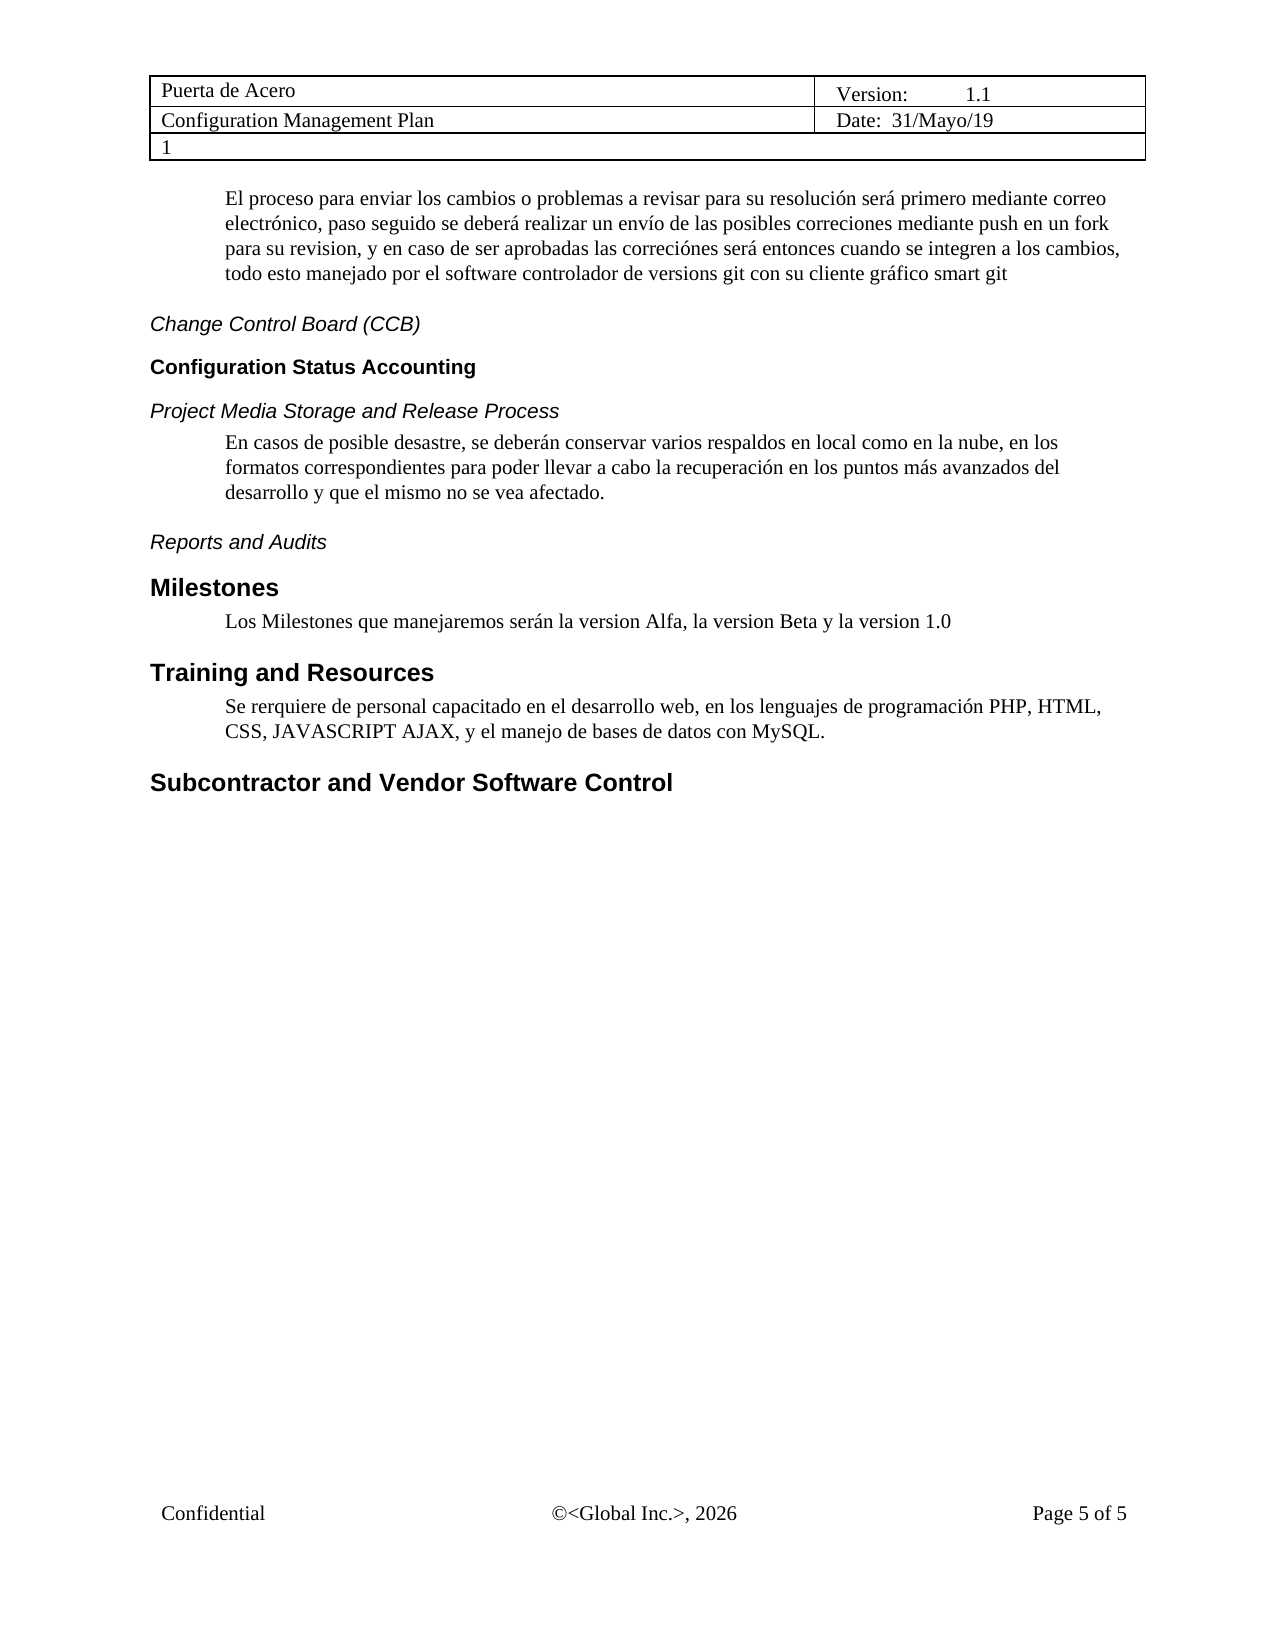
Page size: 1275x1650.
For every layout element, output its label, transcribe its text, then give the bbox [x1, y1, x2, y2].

text El proceso para enviar los cambios o problemas a revisar para su resolución será primero mediante correo electrónico, paso seguido se deberá realizar un envío de las posibles correciones mediante push en un fork para su revision, y en caso de ser aprobadas las correciónes será entonces cuando se integren a los cambios, todo esto manejado por el software controlador de versions git con su cliente gráfico smart git [225, 185, 1125, 285]
subtitle Reports and Audits [150, 529, 1125, 554]
subtitle Project Media Storage and Release Process [150, 398, 1125, 423]
text En casos de posible desastre, se deberán conservar varios respaldos en local como en la nube, en los formatos correspondientes para poder llevar a cabo la recuperación en los puntos más avanzados del desarrollo y que el mismo no se vea afectado. [225, 429, 1125, 504]
text Los Milestones que manejaremos serán la version Alfa, la version Beta y la version 1.0 [225, 608, 1125, 633]
subtitle Subcontractor and Vendor Software Control [150, 768, 1125, 797]
text Se rerquiere de personal capacitado en el desarrollo web, en los lenguajes de programación PHP, HTML, CSS, JAVASCRIPT AJAX, y el manejo de bases de datos con MySQL. [225, 693, 1125, 743]
subtitle Configuration Status Accounting [150, 354, 1125, 379]
subtitle Training and Resources [150, 658, 1125, 687]
subtitle Change Control Board (CCB) [150, 310, 1125, 335]
subtitle Milestones [150, 573, 1125, 602]
